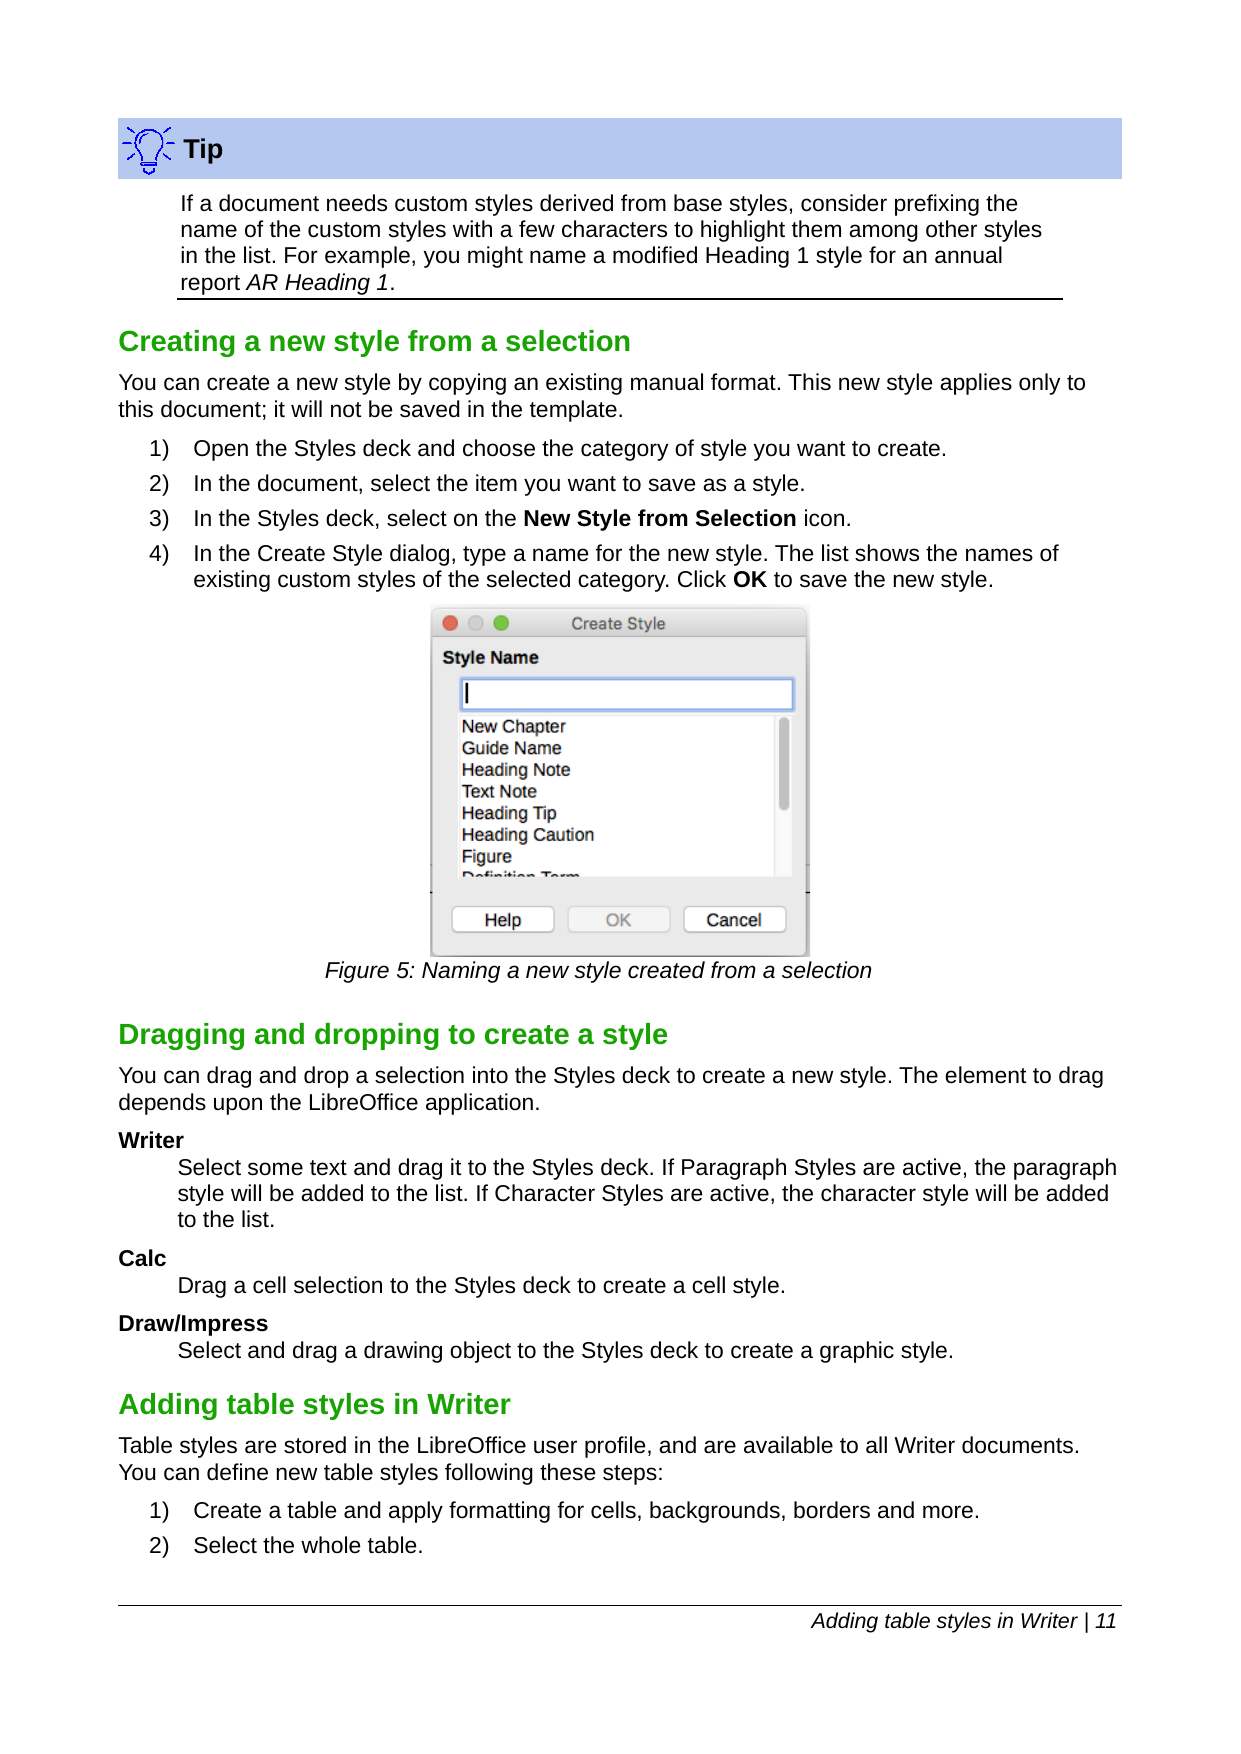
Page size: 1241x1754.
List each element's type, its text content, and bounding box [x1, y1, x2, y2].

text Draw/Impress [118, 1310, 1122, 1337]
list In the document, select the item you want to save as a style. [169, 470, 1122, 496]
text Calc [118, 1245, 1122, 1272]
text Select and drag a drawing object to the Styles deck to create a graphic style. [177, 1337, 1122, 1363]
text Drag a cell selection to the Styles deck to create a cell style. [177, 1272, 1122, 1298]
subtitle Tip [118, 118, 1122, 179]
list Select the whole table. [169, 1532, 1122, 1559]
list Open the Styles deck and choose the category of style you want to create. [169, 434, 1122, 461]
text Select some text and drag it to the Styles deck. If Paragraph Styles are active, the paragraph style will be added to the list. If Character Styles are active, the character style will be added to the list. [177, 1154, 1122, 1233]
text Writer [118, 1127, 1122, 1154]
picture [430, 604, 811, 957]
text If a document needs custom styles derived from base styles, consider prefixing the name of the custom styles with a few characters to highlight them among other styles in the list. For example, you might name a modified Heading 1 style for an annual report AR Heading 1. [177, 187, 1063, 298]
text You can create a new style by copying an existing manual format. This new style applies only to this document; it will not be saved in the template. [118, 369, 1122, 422]
list In the Styles deck, select on the New Style from Selection icon. [169, 505, 1122, 531]
picture [119, 119, 179, 179]
text Figure 5: Naming a new style created from a selection [324, 605, 916, 983]
subtitle Adding table styles in Writer [118, 1387, 1122, 1420]
list Create a table and apply formatting for cells, backgrounds, borders and more. [169, 1497, 1122, 1524]
subtitle Dragging and dropping to create a style [118, 1017, 1122, 1050]
text You can drag and drop a selection into the Styles deck to create a new style. The element to drag depends upon the LibreOffice application. [118, 1062, 1122, 1115]
subtitle Creating a new style from a selection [118, 324, 1122, 357]
list In the Create Style dialog, type a name for the new style. The list shows the names of existing custom styles of the selected category. Click OK to save the new style. [169, 540, 1122, 593]
text Table styles are stored in the LibreOffice user profile, and are available to all Writer documents. You can define new table styles following these steps: [118, 1432, 1122, 1485]
